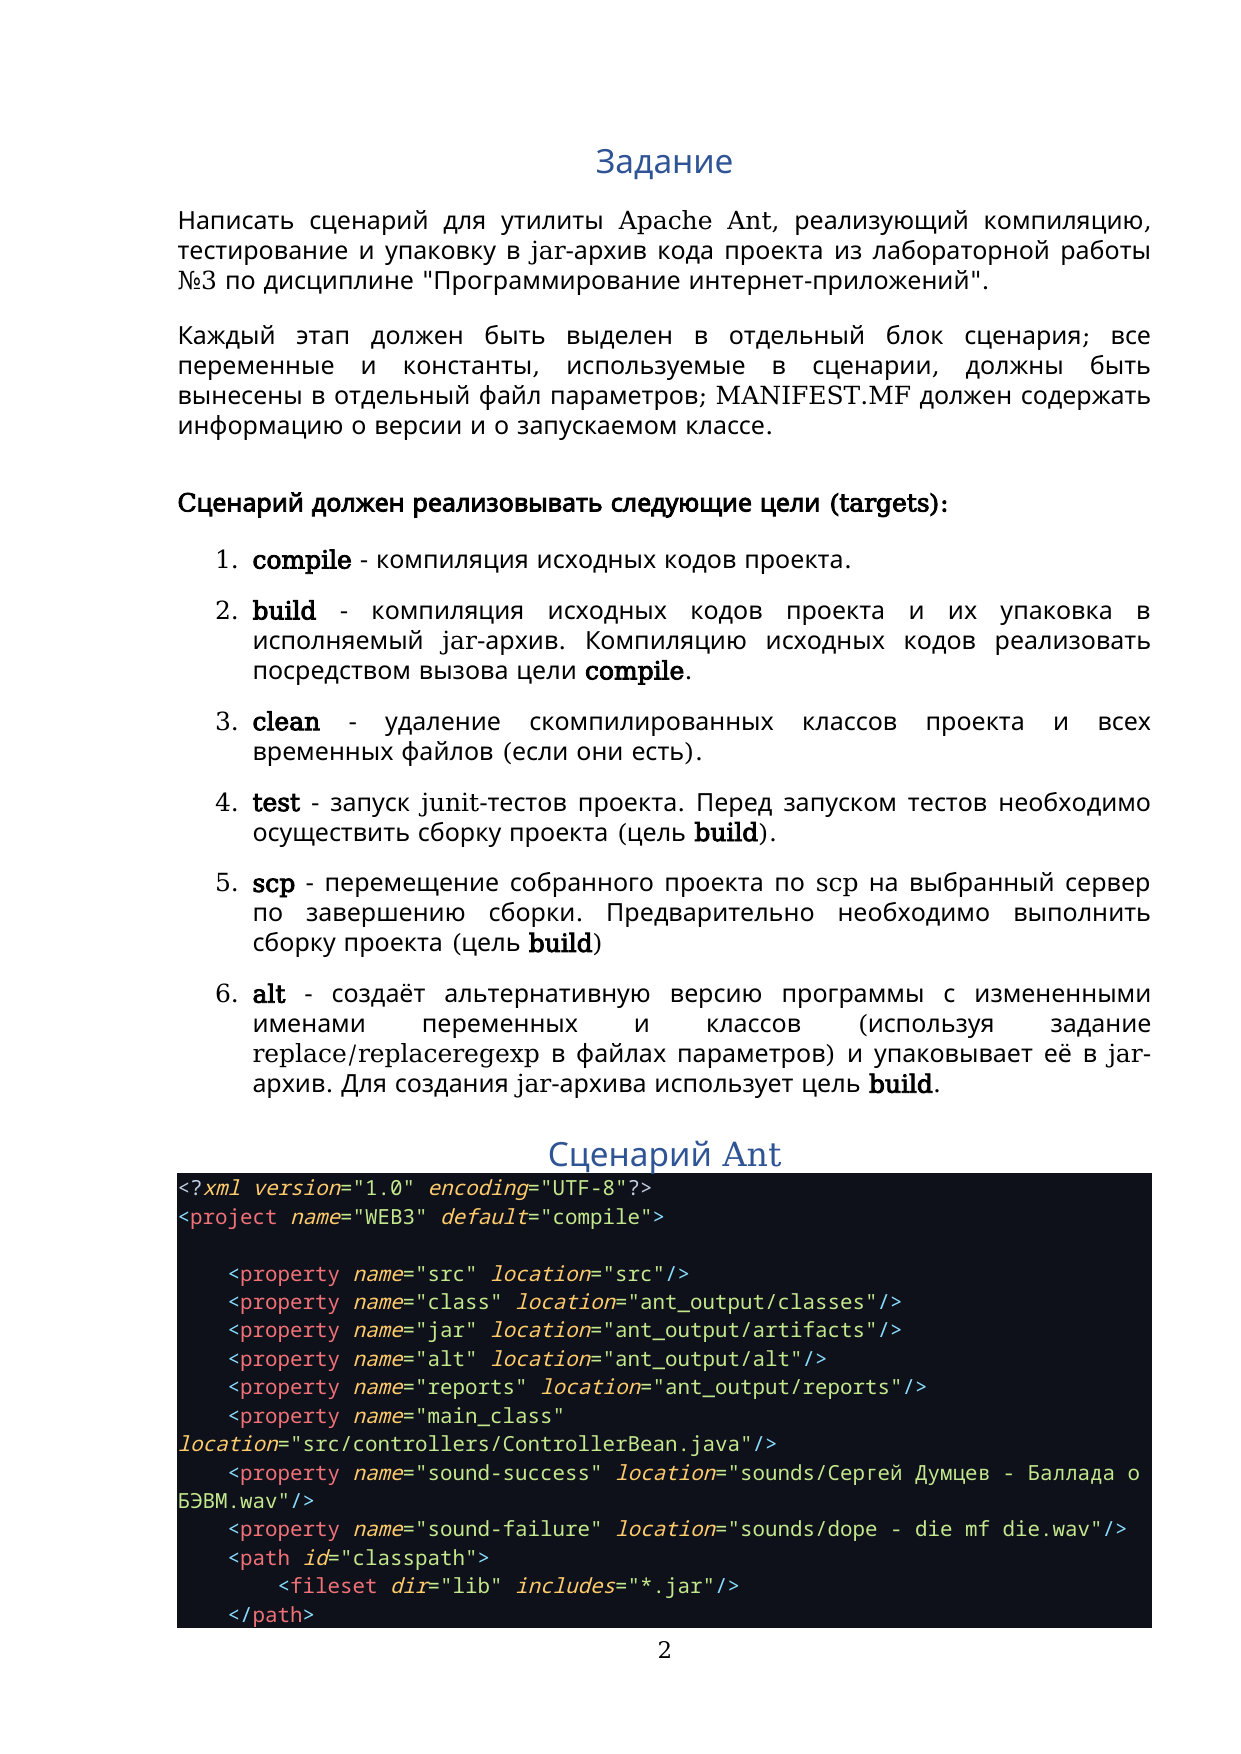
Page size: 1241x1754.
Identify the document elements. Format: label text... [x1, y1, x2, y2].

list clean - удаление скомпилированных классов проекта и всех временных файлов (если они есть). [215, 705, 1152, 765]
list build - компиляция исходных кодов проекта и их упаковка в исполняемый jar-архив. Компиляцию исходных кодов реализовать посредством вызова цели compile. [215, 594, 1152, 684]
list alt - создаёт альтернативную версию программы с измененными именами переменных и классов (используя задание replace/replaceregexp в файлах параметров) и упаковывает её в jar-архив. Для создания jar-архива использует цель build. [215, 978, 1152, 1098]
subtitle Задание [177, 140, 1152, 180]
subtitle Каждый этап должен быть выделен в отдельный блок сценария; все переменные и константы, используемые в сценарии, должны быть вынесены в отдельный файл параметров; MANIFEST.MF должен содержать информацию о версии и о запускаемом классе. [177, 320, 1152, 440]
list scp - перемещение собранного проекта по scp на выбранный сервер по завершению сборки. Предварительно необходимо выполнить сборку проекта (цель build) [215, 867, 1152, 957]
text <?xml version="1.0" encoding="UTF-8"?> <project name="WEB3" default="compile"> <property name="src" location="src"/> <property name="class" location="ant_output/classes"/> <property name="jar" location="ant_output/artifacts"/> <property name="alt" location="ant_output/alt"/> <property name="reports" location="ant_output/reports"/> <property name="main_class" location="src/controllers/ControllerBean.java"/> <property name="sound-success" location="sounds/Сергей Думцев - Баллада о БЭВМ.wav"/> <property name="sound-failure" location="sounds/dope - die mf die.wav"/> <path id="classpath"> <fileset dir="lib" includes="*.jar"/> </path> [177, 1173, 1152, 1628]
subtitle Написать сценарий для утилиты Apache Ant, реализующий компиляцию, тестирование и упаковку в jar-архив кода проекта из лабораторной работы №3 по дисциплине "Программирование интернет-приложений". [177, 205, 1152, 295]
text Cценарий должен реализовывать следующие цели (targets): [177, 487, 1152, 517]
list test - запуск junit-тестов проекта. Перед запуском тестов необходимо осуществить сборку проекта (цель build). [215, 786, 1152, 846]
subtitle Сценарий Ant [177, 1133, 1152, 1173]
list compile - компиляция исходных кодов проекта. [215, 544, 1152, 574]
